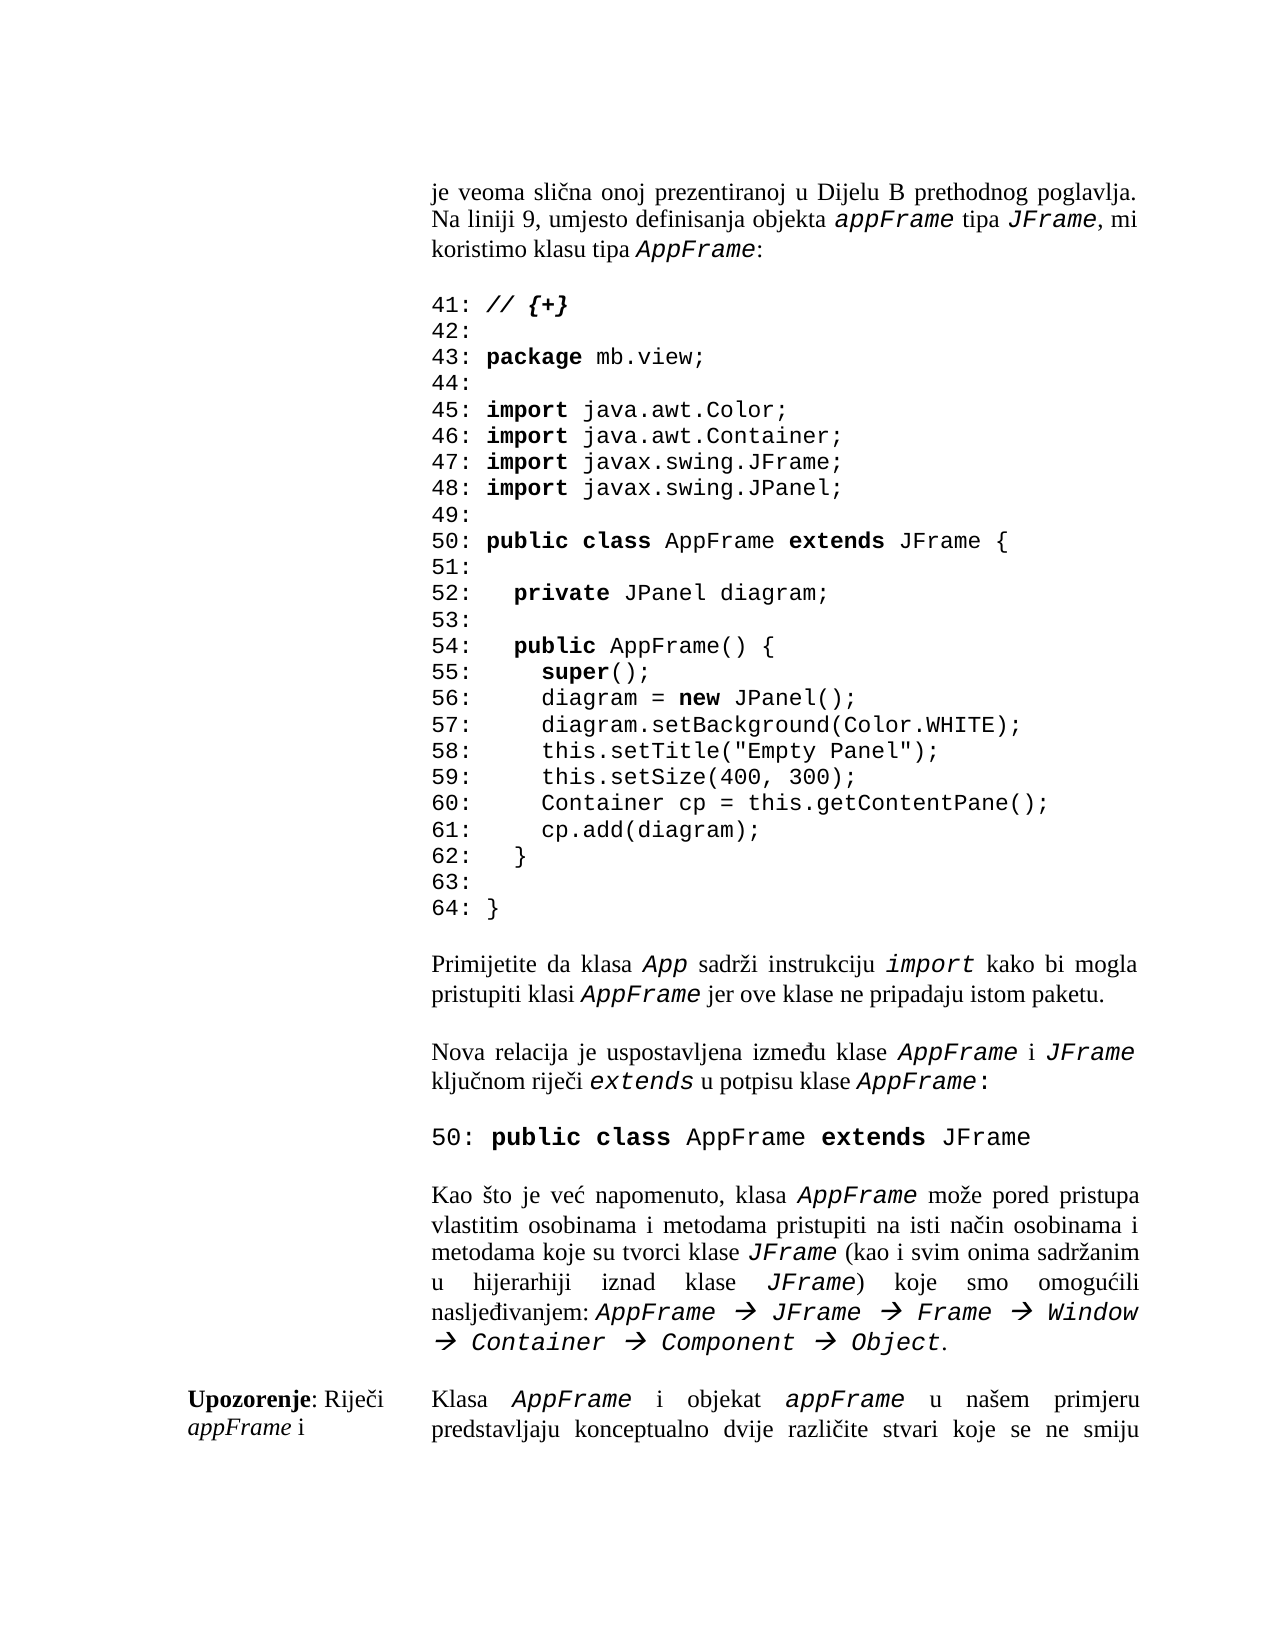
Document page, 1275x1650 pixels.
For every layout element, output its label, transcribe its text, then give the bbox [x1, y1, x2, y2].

table_header [180, 1181, 424, 1358]
table_header je veoma slična onoj prezentiranoj u Dijelu B prethodnog poglavlja. Na liniji 9, umjesto definisanja objekta appFrame tipa JFrame, mi koristimo klasu tipa AppFrame: [424, 178, 1145, 265]
table_header Primijetite da klasa App sadrži instrukciju import kako bi mogla pristupiti klasi AppFrame jer ove klase ne pripadaju istom paketu. [424, 950, 1145, 1010]
table_header 50: public class AppFrame extends JFrame [424, 1125, 1144, 1153]
table_header [180, 1125, 424, 1153]
table_header [180, 1038, 424, 1097]
table_header Nova relacija je uspostavljena između klase AppFrame i JFrame ključnom riječi extends u potpisu klase AppFrame: [424, 1038, 1145, 1097]
table_header Kao što je već napomenuto, klasa AppFrame može pored pristupa vlastitim osobinama i metodama pristupiti na isti način osobinama i metodama koje su tvorci klase JFrame (kao i svim onima sadržanim u hijerarhiji iznad klase JFrame) koje smo omogućili nasljeđivanjem: AppFrame  JFrame  Frame  Window  Container  Component  Object. [424, 1181, 1147, 1358]
table_header 41: // {+} 42: 43: package mb.view; 44: 45: import java.awt.Color; 46: import java.awt.Container; 47: import javax.swing.JFrame; 48: import javax.swing.JPanel; 49: 50: public class AppFrame extends JFrame { 51: 52: private JPanel diagram; 53: 54: public AppFrame() { 55: super(); 56: diagram = new JPanel(); 57: diagram.setBackground(Color.WHITE); 58: this.setTitle("Empty Panel"); 59: this.setSize(400, 300); 60: Container cp = this.getContentPane(); 61: cp.add(diagram); 62: } 63: 64: } [424, 293, 1145, 923]
table_header [180, 293, 424, 923]
table_header Upozorenje: Riječi appFrame i [180, 1385, 424, 1443]
table_header Klasa AppFrame i objekat appFrame u našem primjeru predstavljaju konceptualno dvije različite stvari koje se ne smiju [424, 1385, 1147, 1443]
table_header [180, 950, 424, 1010]
table_header [180, 178, 424, 265]
